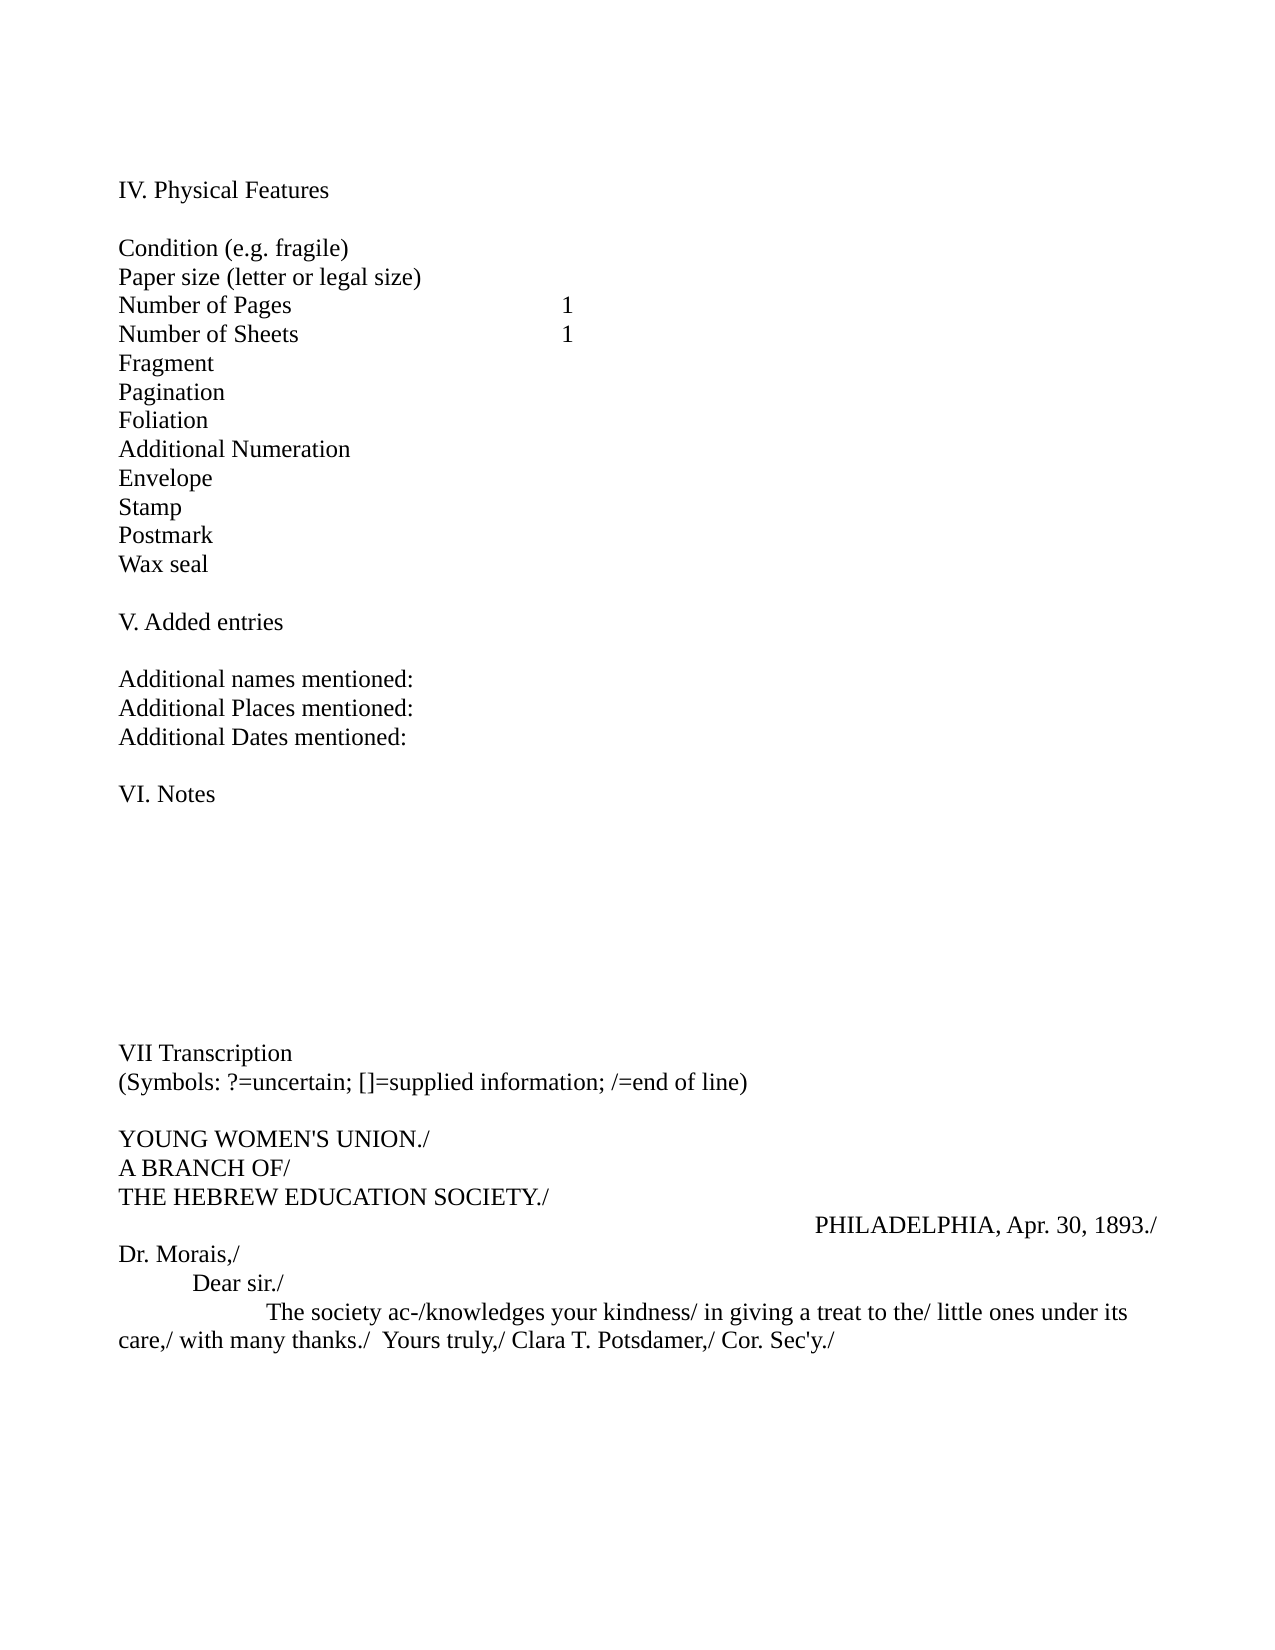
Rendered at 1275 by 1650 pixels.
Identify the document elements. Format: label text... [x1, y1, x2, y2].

text Number of Sheets 1 [118, 319, 1157, 348]
text Pagination [118, 377, 1157, 406]
text Additional Numeration [118, 434, 1157, 463]
text Paper size (letter or legal size) [118, 262, 1157, 291]
text (Symbols: ?=uncertain; []=supplied information; /=end of line) [118, 1067, 1157, 1096]
text Additional Places mentioned: [118, 693, 1157, 722]
text Postma rk [118, 521, 1157, 549]
text Dr. Morais,/ [118, 1239, 1157, 1268]
text IV. Physical Features [118, 176, 1157, 204]
text THE HEBREW EDUCATION SOCIETY./ [118, 1182, 1157, 1211]
text Condition (e.g. fragile) [118, 233, 1157, 262]
text Additional names mentioned: [118, 664, 1157, 693]
text Dear sir./ [118, 1268, 1157, 1297]
text Wax seal [118, 549, 1157, 578]
text Additional Dates mentioned: [118, 722, 1157, 751]
text VII Transcription [118, 1038, 1157, 1067]
text Foliation [118, 406, 1157, 434]
text Envelope [118, 463, 1157, 492]
text Fragment [118, 348, 1157, 377]
text Number of Pages 1 [118, 291, 1157, 319]
text A BRANCH OF/ [118, 1153, 1157, 1182]
text Stamp [118, 492, 1157, 521]
text The society ac-/knowledges your kindness/ in giving a treat to the/ little ones under its care,/ with many thanks./ Yours truly,/ Clara T. Potsdamer,/ Cor. Sec'y./ [118, 1297, 1157, 1354]
text PHILADELPHIA, Apr. 30, 1893./ [118, 1211, 1157, 1239]
text VI. Notes [118, 779, 1157, 808]
text V. Added entries [118, 607, 1157, 636]
text YOUNG WOMEN'S UNION./ [118, 1124, 1157, 1153]
